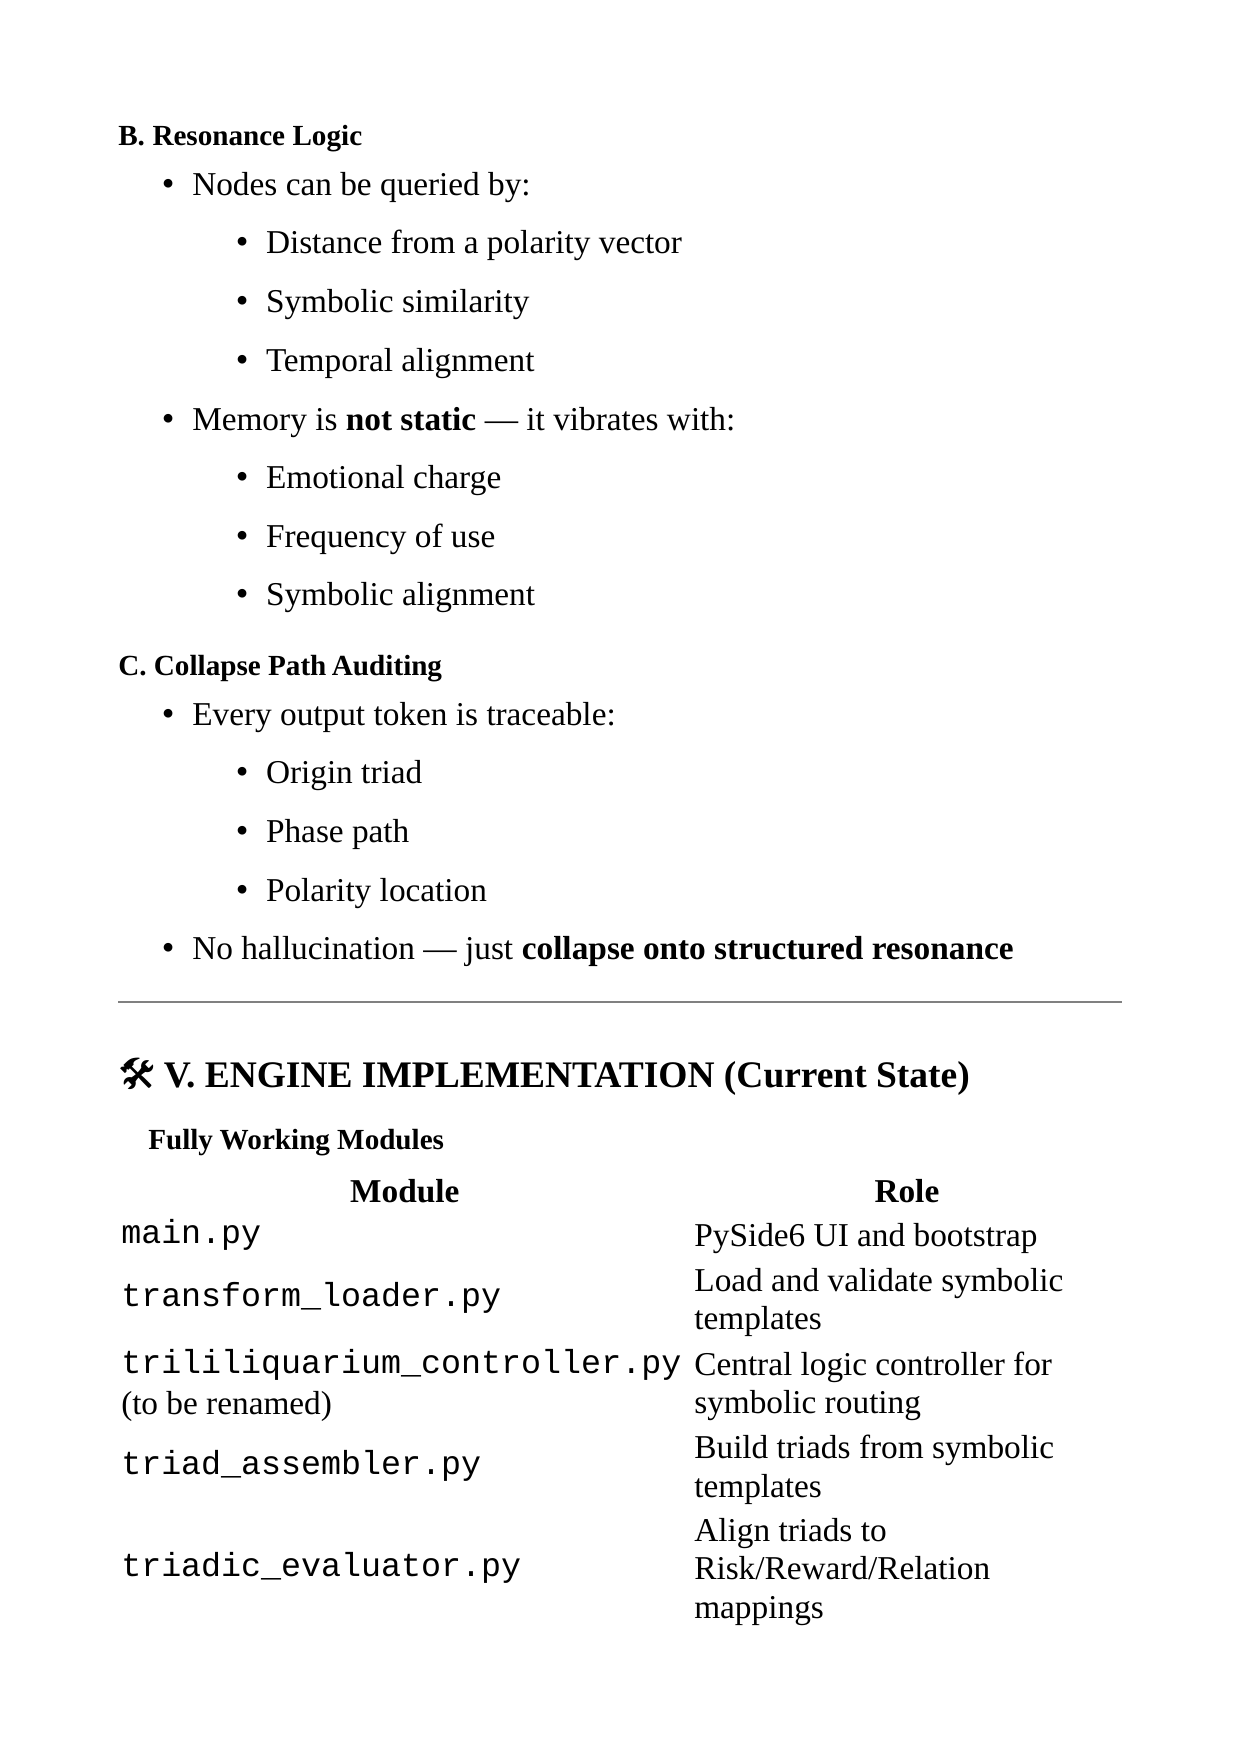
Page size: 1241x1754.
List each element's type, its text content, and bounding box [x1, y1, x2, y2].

table_cell Build triads from symbolic templates [691, 1425, 1122, 1507]
list Frequency of use [236, 516, 1122, 554]
list No hallucination — just collapse onto structured resonance [162, 928, 1122, 967]
table_cell PySide6 UI and bootstrap [691, 1213, 1122, 1257]
list Symbolic similarity [236, 281, 1122, 320]
table_header Role [691, 1169, 1122, 1213]
list Origin triad [236, 753, 1122, 791]
table_cell Load and validate symbolic templates [691, 1257, 1122, 1339]
table_cell main.py [118, 1213, 691, 1257]
subtitle 🛠 V. ENGINE IMPLEMENTATION (Current State) [118, 1052, 1122, 1095]
table_cell triadic_evaluator.py [118, 1507, 691, 1628]
table_header Module [118, 1169, 691, 1213]
list Temporal alignment [236, 340, 1122, 378]
list Every output token is traceable: [162, 694, 1122, 732]
list Emotional charge [236, 457, 1122, 496]
subtitle ✅ Fully Working Modules [118, 1122, 1122, 1156]
table_cell transform_loader.py [118, 1257, 691, 1339]
list Memory is not static — it vibrates with: [162, 399, 1122, 437]
list Symbolic alignment [236, 575, 1122, 613]
subtitle B. Resonance Logic [118, 118, 1122, 152]
table_cell Align triads to Risk/Reward/Relation mappings [691, 1507, 1122, 1628]
list Polarity location [236, 870, 1122, 908]
list Phase path [236, 811, 1122, 849]
list Nodes can be queried by: [162, 164, 1122, 202]
table_cell triad_assembler.py [118, 1425, 691, 1507]
list Distance from a polarity vector [236, 223, 1122, 261]
table_cell Central logic controller for symbolic routing [691, 1339, 1122, 1425]
table_cell trililiquarium_controller.py (to be renamed) [118, 1339, 691, 1425]
subtitle C. Collapse Path Auditing [118, 648, 1122, 681]
